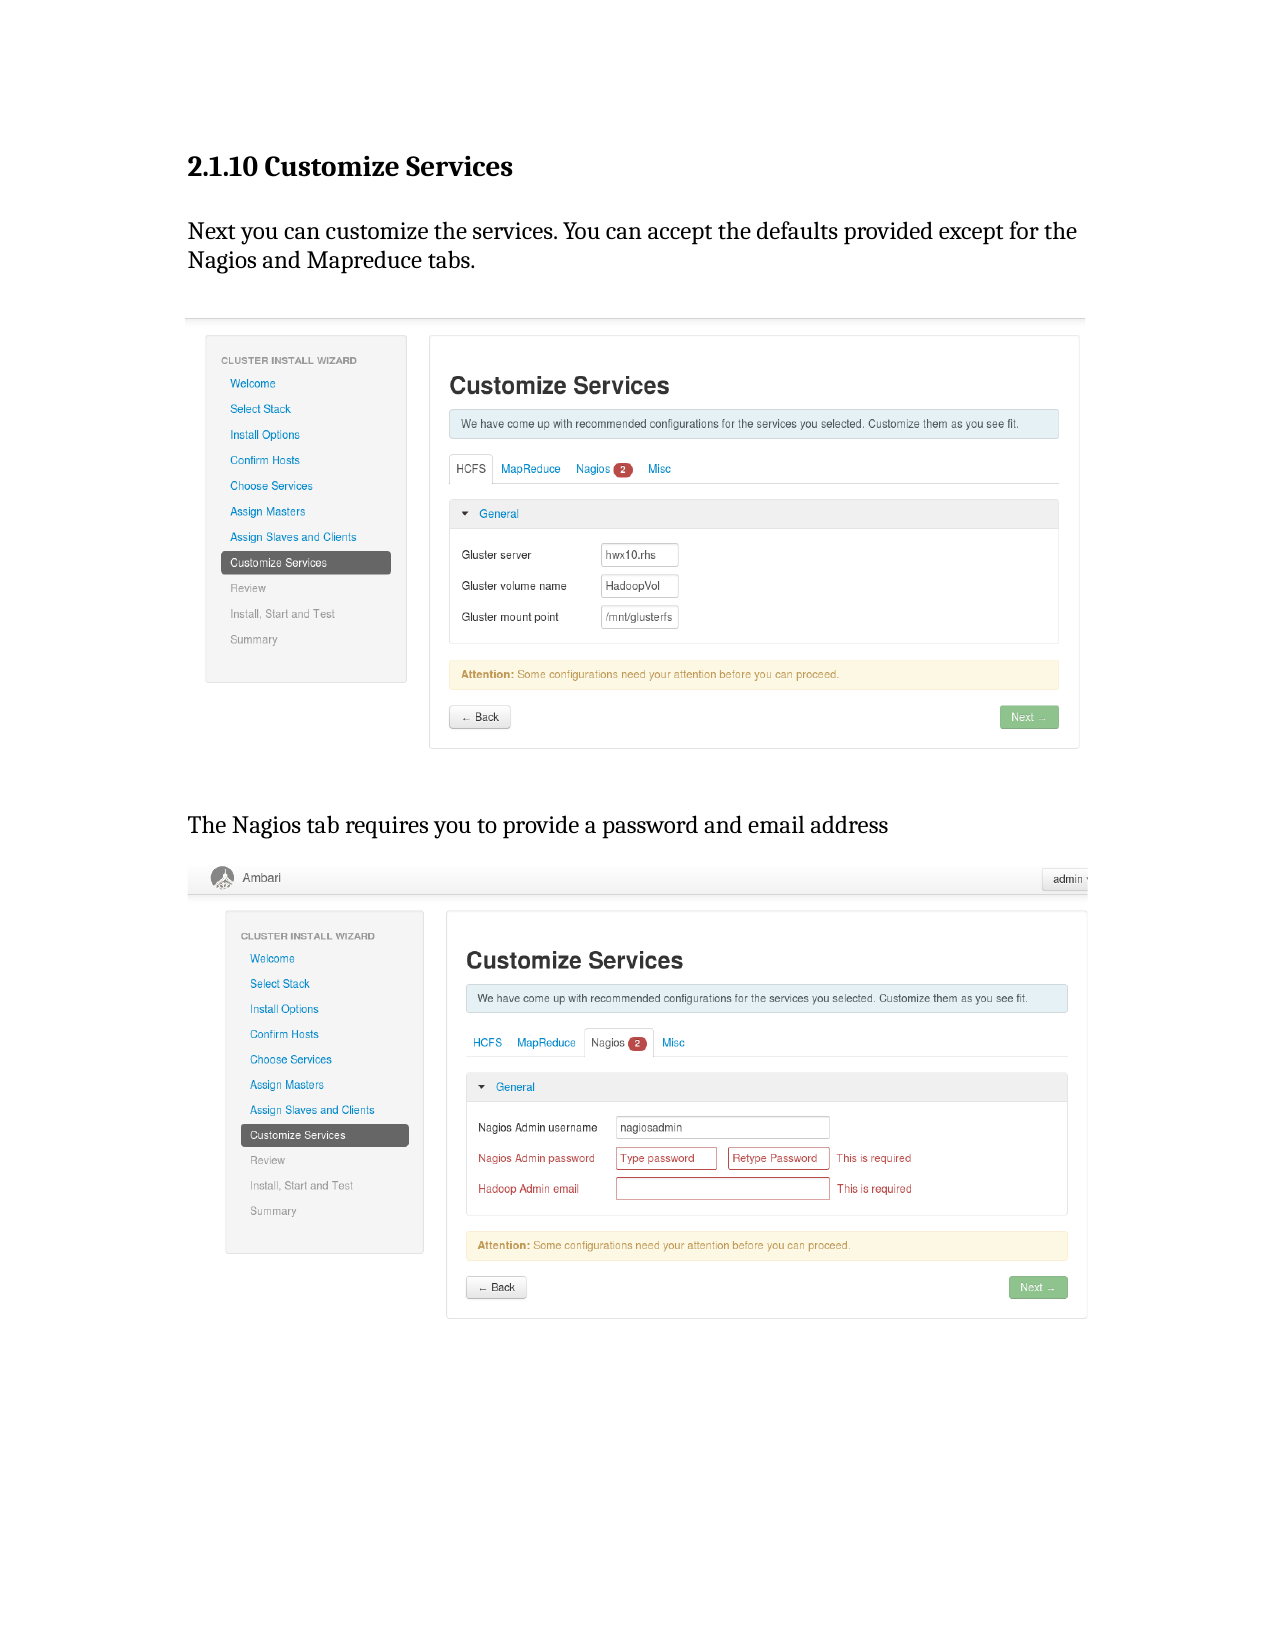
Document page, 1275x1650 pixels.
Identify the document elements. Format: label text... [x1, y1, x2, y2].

text 2.1.10 Customize Services [187, 150, 1087, 183]
picture [185, 318, 1086, 754]
text Next you can customize the services. You can accept the defaults provided except for the Nagios and Mapreduce tabs. [187, 217, 1087, 274]
text The Nagios tab requires you to provide a password and email address [187, 811, 1087, 839]
picture [187, 866, 1088, 1320]
